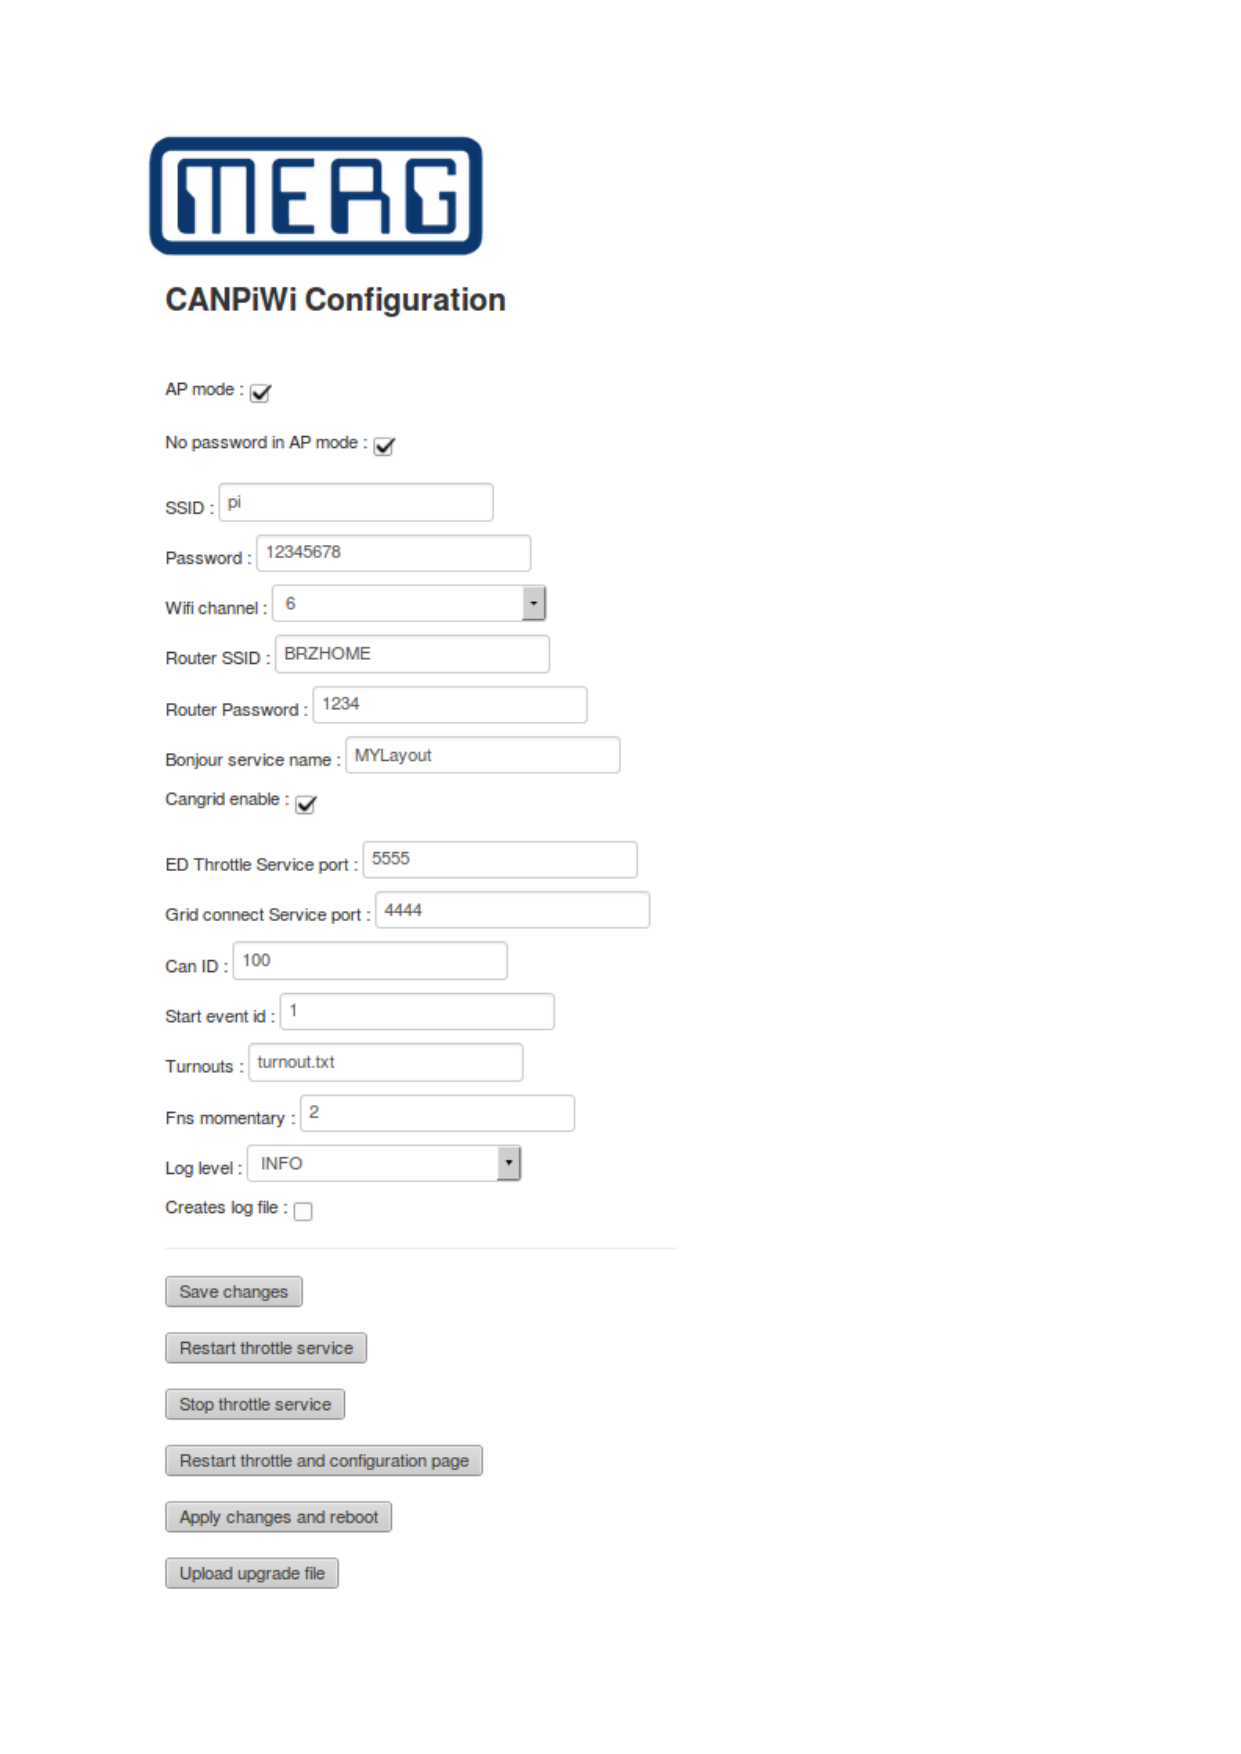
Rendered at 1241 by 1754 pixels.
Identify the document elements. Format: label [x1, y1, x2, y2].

picture [142, 132, 679, 1600]
